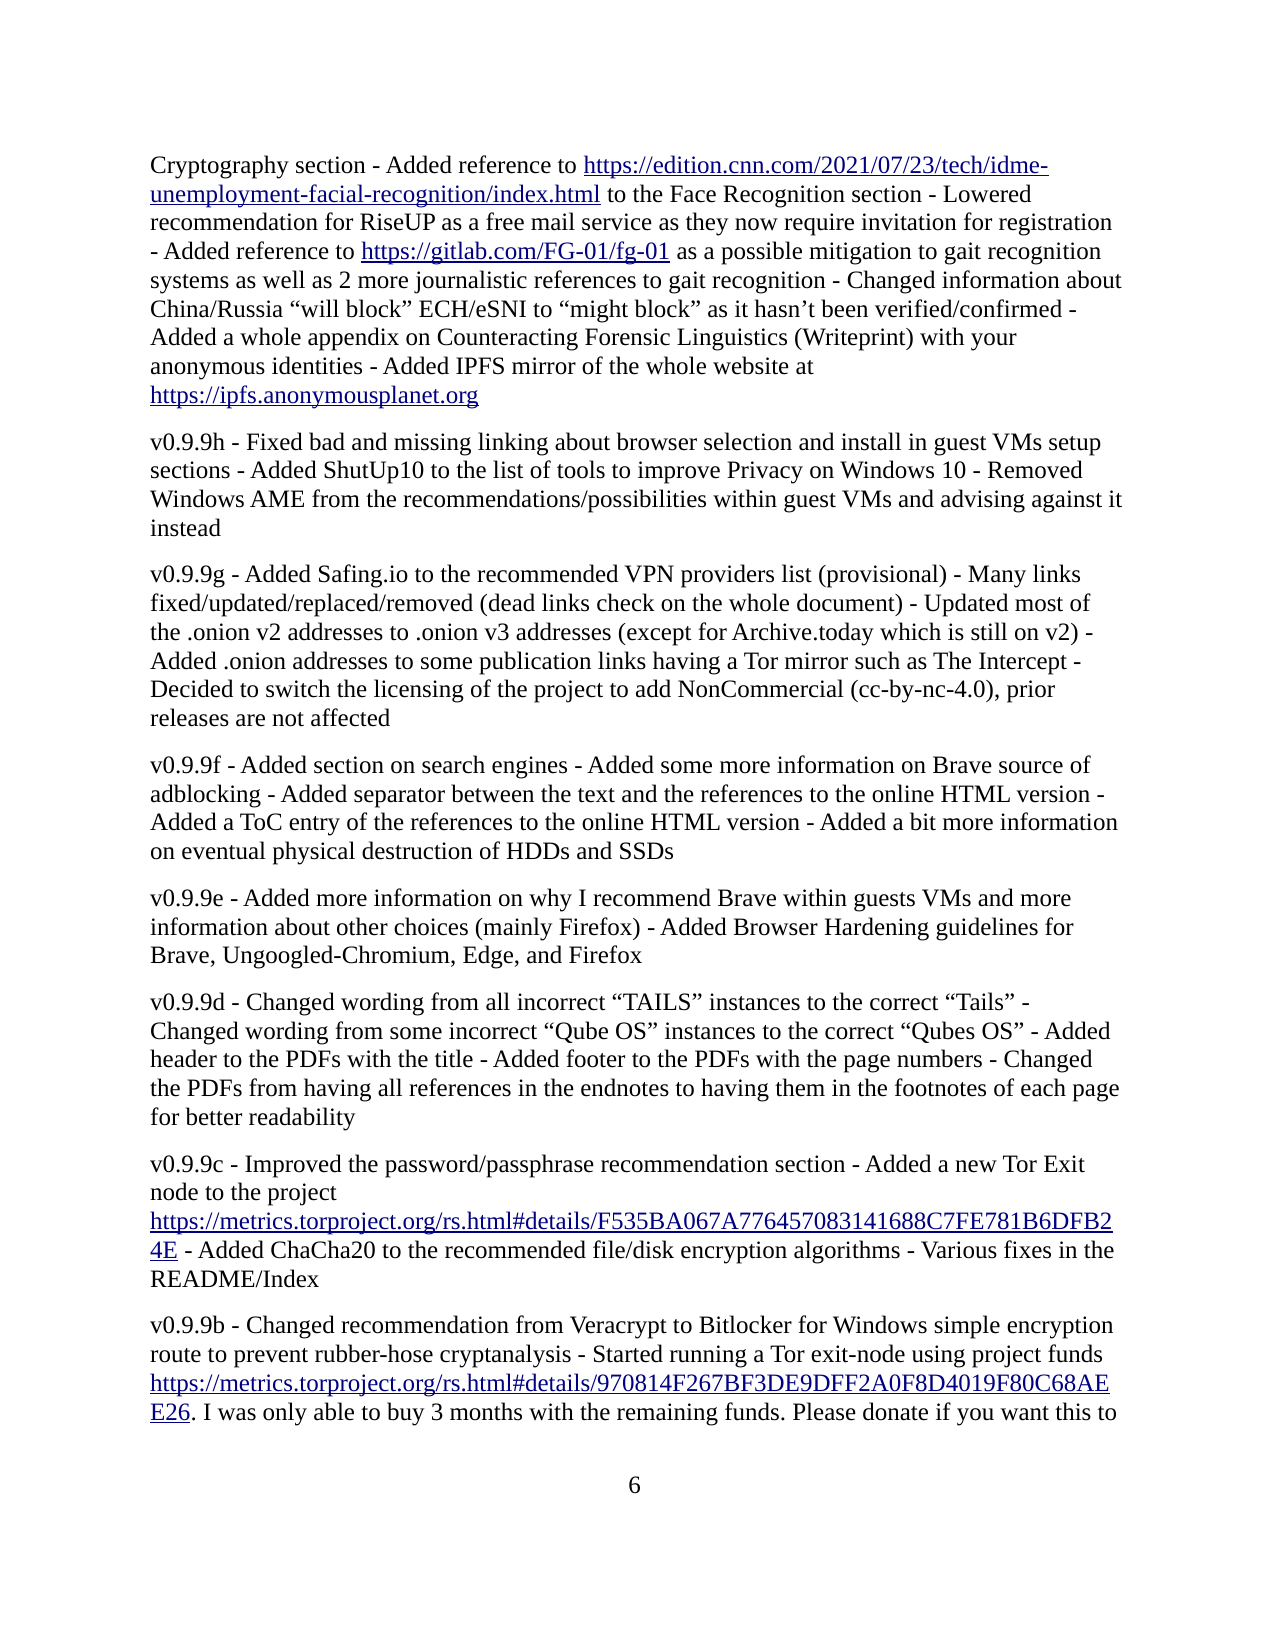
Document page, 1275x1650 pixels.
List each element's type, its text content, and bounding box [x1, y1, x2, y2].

text v0.9.9b - Changed recommendation from Veracrypt to Bitlocker for Windows simple encryption route to prevent rubber-hose cryptanalysis - Started running a Tor exit-node using project funds https://metrics.torproject.org/rs.html#details/970814F267BF3DE9DFF2A0F8D4019F80C68AEE26. I was only able to buy 3 months with the remaining funds. Please donate if you want this to [150, 1310, 1125, 1425]
text v0.9.9e - Added more information on why I recommend Brave within guests VMs and more information about other choices (mainly Firefox) - Added Browser Hardening guidelines for Brave, Ungoogled-Chromium, Edge, and Firefox [150, 883, 1125, 969]
text v0.9.9c - Improved the password/passphrase recommendation section - Added a new Tor Exit node to the project https://metrics.torproject.org/rs.html#details/F535BA067A776457083141688C7FE781B6DFB24E - Added ChaCha20 to the recommended file/disk encryption algorithms - Various fixes in the README/Index [150, 1149, 1125, 1292]
text v0.9.9g - Added Safing.io to the recommended VPN providers list (provisional) - Many links fixed/updated/replaced/removed (dead links check on the whole document) - Updated most of the .onion v2 addresses to .onion v3 addresses (except for Archive.today which is still on v2) - Added .onion addresses to some publication links having a Tor mirror such as The Intercept - Decided to switch the licensing of the project to add NonCommercial (cc-by-nc-4.0), prior releases are not affected [150, 559, 1125, 732]
text v0.9.9f - Added section on search engines - Added some more information on Brave source of adblocking - Added separator between the text and the references to the online HTML version - Added a ToC entry of the references to the online HTML version - Added a bit more information on eventual physical destruction of HDDs and SSDs [150, 750, 1125, 865]
text v0.9.9h - Fixed bad and missing linking about browser selection and install in guest VMs setup sections - Added ShutUp10 to the list of tools to improve Privacy on Windows 10 - Removed Windows AME from the recommendations/possibilities within guest VMs and advising against it instead [150, 427, 1125, 542]
text Cryptography section - Added reference to https://edition.cnn.com/2021/07/23/tech/idme-unemployment-facial-recognition/index.html to the Face Recognition section - Lowered recommendation for RiseUP as a free mail service as they now require invitation for registration - Added reference to https://gitlab.com/FG-01/fg-01 as a possible mitigation to gait recognition systems as well as 2 more journalistic references to gait recognition - Changed information about China/Russia “will block” ECH/eSNI to “might block” as it hasn’t been verified/confirmed - Added a whole appendix on Counteracting Forensic Linguistics (Writeprint) with your anonymous identities - Added IPFS mirror of the whole website at https://ipfs.anonymousplanet.org [150, 150, 1125, 409]
text v0.9.9d - Changed wording from all incorrect “TAILS” instances to the correct “Tails” - Changed wording from some incorrect “Qube OS” instances to the correct “Qubes OS” - Added header to the PDFs with the title - Added footer to the PDFs with the page numbers - Changed the PDFs from having all references in the endnotes to having them in the footnotes of each page for better readability [150, 987, 1125, 1131]
